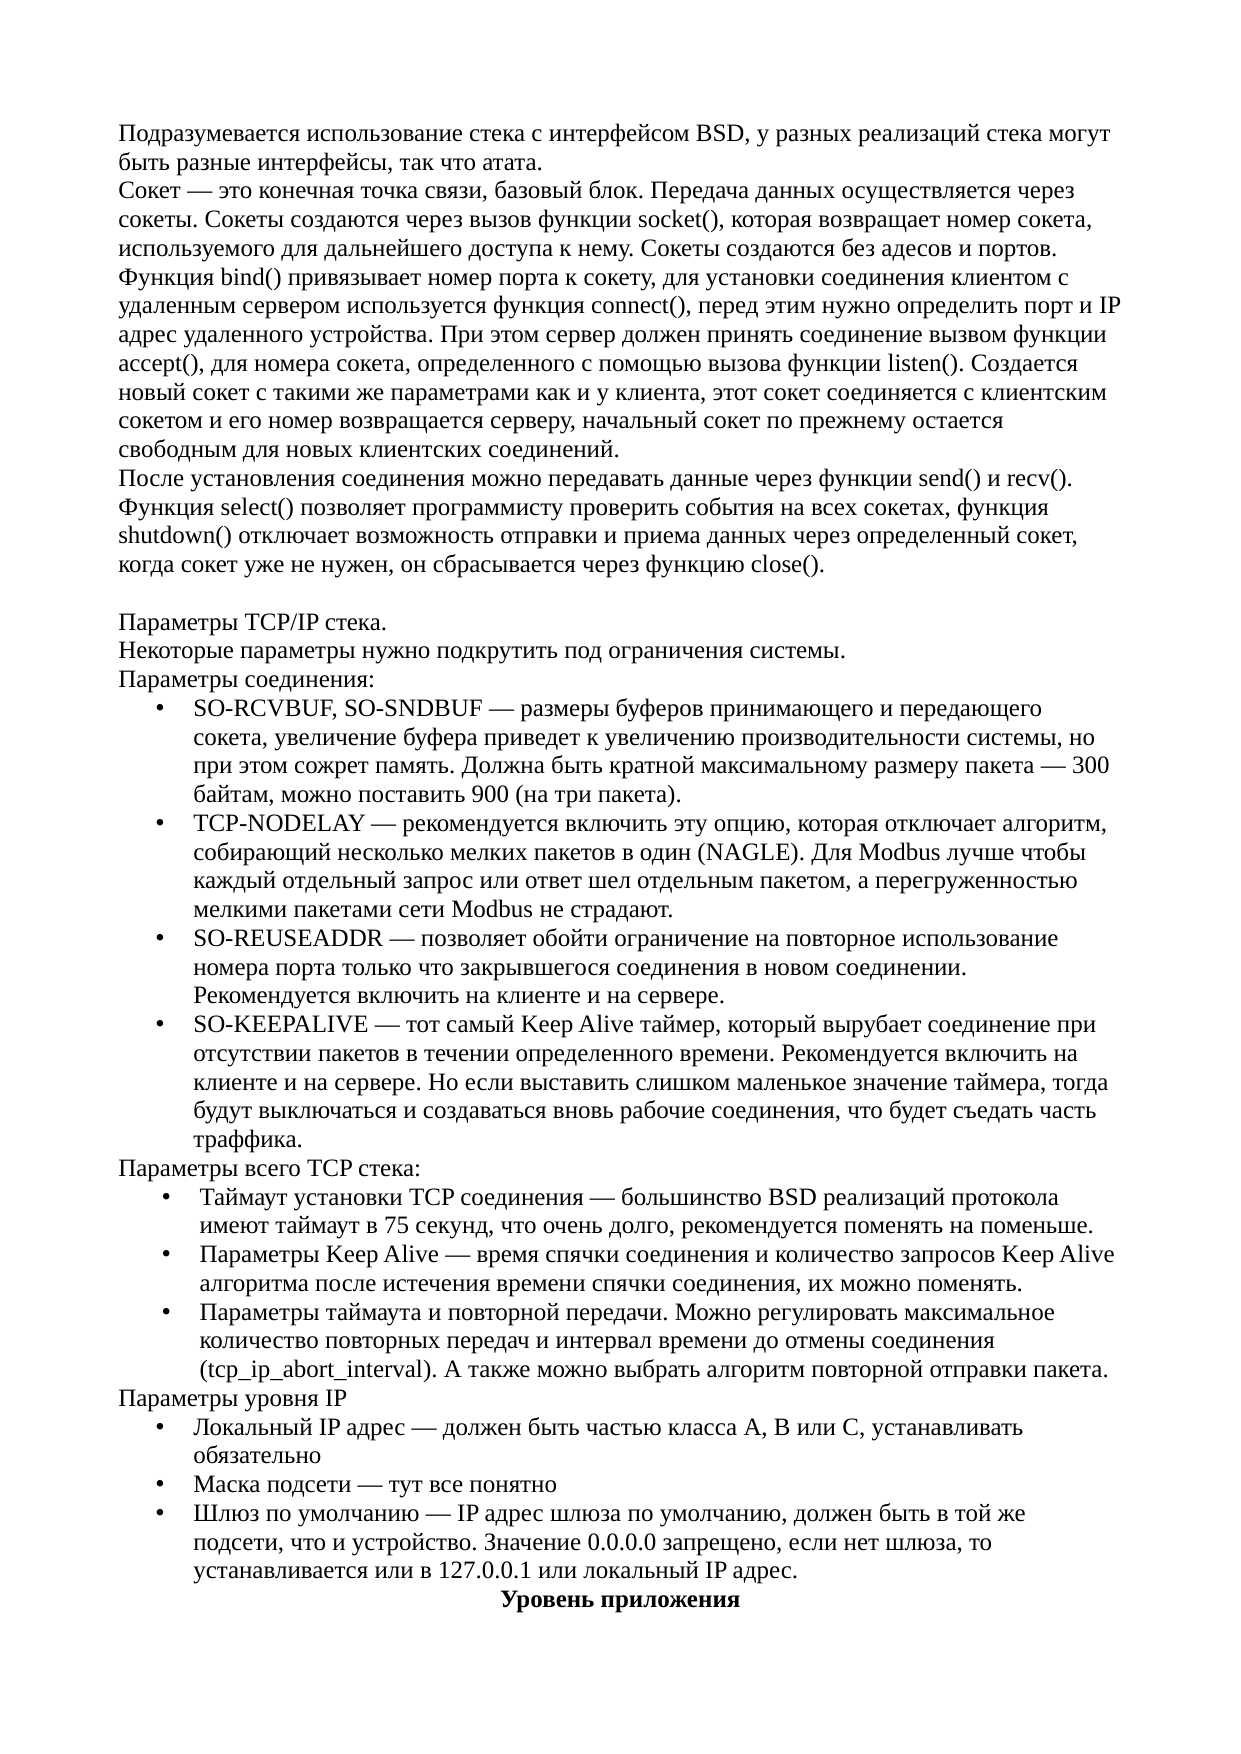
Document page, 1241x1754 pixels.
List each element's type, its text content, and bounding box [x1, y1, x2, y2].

text Уровень приложения [118, 1584, 1122, 1613]
list Параметры Keep Alive — время спячки соединения и количество запросов Keep Alive алгоритма после истечения времени спячки соединения, их можно поменять. [162, 1239, 1122, 1297]
list Маска подсети — тут все понятно [156, 1469, 1122, 1498]
text Параметры соединения: [118, 664, 1122, 693]
list Параметры таймаута и повторной передачи. Можно регулировать максимальное количество повторных передач и интервал времени до отмены соединения (tcp_ip_abort_interval). А также можно выбрать алгоритм повторной отправки пакета. [162, 1297, 1122, 1383]
list Шлюз по умолчанию — IP адрес шлюза по умолчанию, должен быть в той же подсети, что и устройство. Значение 0.0.0.0 запрещено, если нет шлюза, то устанавливается или в 127.0.0.1 или локальный IP адрес. [156, 1498, 1122, 1584]
list SO-RCVBUF, SO-SNDBUF — размеры буферов принимающего и передающего сокета, увеличение буфера приведет к увеличению производительности системы, но при этом сожрет память. Должна быть кратной максимальному размеру пакета — 300 байтам, можно поставить 900 (на три пакета). [156, 693, 1122, 808]
list Локальный IP адрес — должен быть частью класса A, B или C, устанавливать обязательно [156, 1412, 1122, 1469]
list TCP-NODELAY — рекомендуется включить эту опцию, которая отключает алгоритм, собирающий несколько мелких пакетов в один (NAGLE). Для Modbus лучше чтобы каждый отдельный запрос или ответ шел отдельным пакетом, а перегруженностью мелкими пакетами сети Modbus не страдают. [156, 808, 1122, 923]
list SO-REUSEADDR — позволяет обойти ограничение на повторное использование номера порта только что закрывшегося соединения в новом соединении. Рекомендуется включить на клиенте и на сервере. [156, 923, 1122, 1009]
list SO-KEEPALIVE — тот самый Keep Alive таймер, который вырубает соединение при отсутствии пакетов в течении определенного времени. Рекомендуется включить на клиенте и на сервере. Но если выставить слишком маленькое значение таймера, тогда будут выключаться и создаваться вновь рабочие соединения, что будет съедать часть траффика. [156, 1009, 1122, 1153]
text Параметры всего TCP стека: [118, 1153, 1122, 1182]
text Параметры TCP/IP стека. [118, 607, 1122, 636]
text Функция select() позволяет программисту проверить события на всех сокетах, функция shutdown() отключает возможность отправки и приема данных через определенный сокет, когда сокет уже не нужен, он сбрасывается через функцию close(). [118, 492, 1122, 578]
text Подразумевается использование стека с интерфейсом BSD, у разных реализаций стека могут быть разные интерфейсы, так что атата. [118, 118, 1122, 176]
text После установления соединения можно передавать данные через функции send() и recv(). [118, 463, 1122, 492]
text Параметры уровня IP [118, 1383, 1122, 1412]
text Сокет — это конечная точка связи, базовый блок. Передача данных осуществляется через сокеты. Сокеты создаются через вызов функции socket(), которая возвращает номер сокета, используемого для дальнейшего доступа к нему. Сокеты создаются без адесов и портов. Функция bind() привязывает номер порта к сокету, для установки соединения клиентом с удаленным сервером используется функция connect(), перед этим нужно определить порт и IP адрес удаленного устройства. При этом сервер должен принять соединение вызвом функции accept(), для номера сокета, определенного с помощью вызова функции listen(). Создается новый сокет с такими же параметрами как и у клиента, этот сокет соединяется с клиентским сокетом и его номер возвращается серверу, начальный сокет по прежнему остается свободным для новых клиентских соединений. [118, 176, 1122, 463]
list Таймаут установки TCP соединения — большинство BSD реализаций протокола имеют таймаут в 75 секунд, что очень долго, рекомендуется поменять на поменьше. [162, 1182, 1122, 1239]
text Некоторые параметры нужно подкрутить под ограничения системы. [118, 636, 1122, 664]
